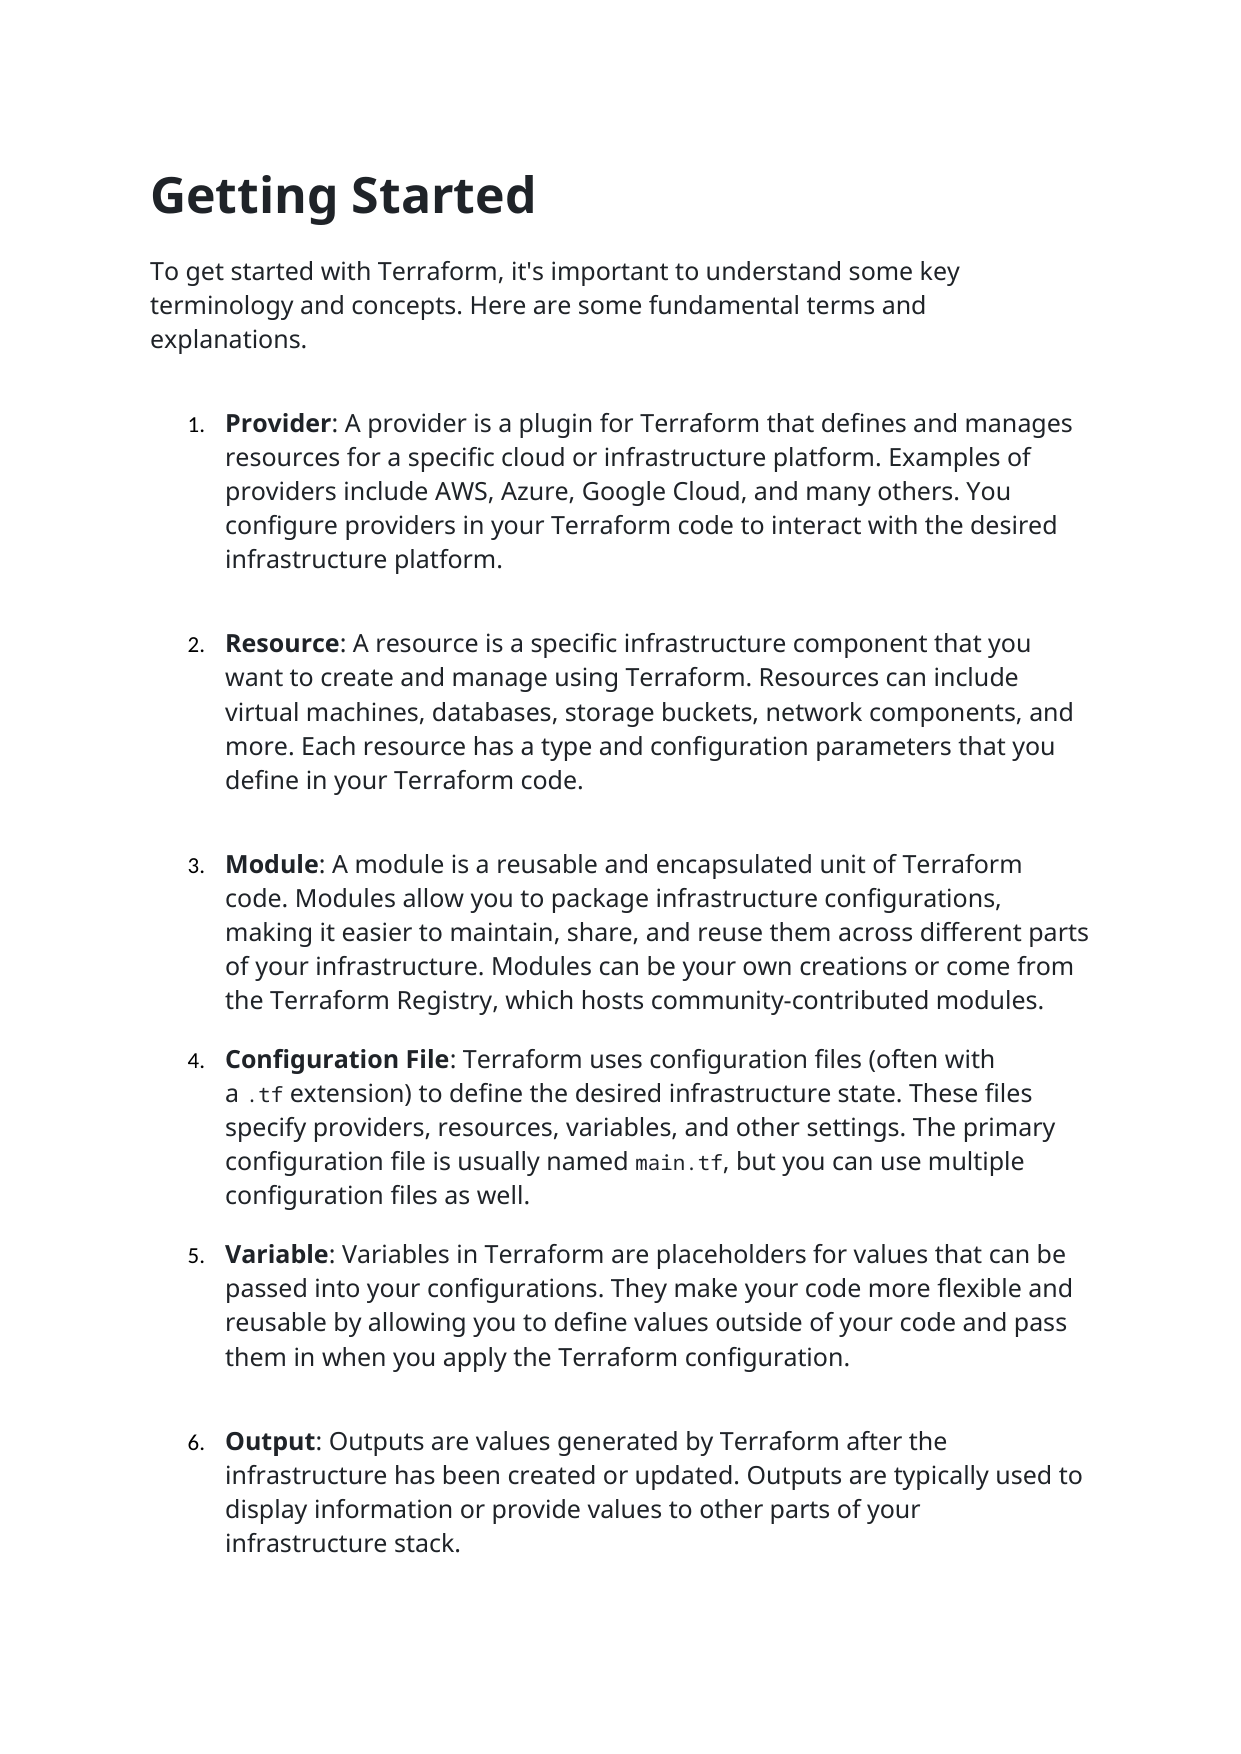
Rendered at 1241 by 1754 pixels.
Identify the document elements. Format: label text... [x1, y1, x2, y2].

text Getting Started [150, 160, 1090, 228]
text To get started with Terraform, it's important to understand some key terminology and concepts. Here are some fundamental terms and explanations. [150, 253, 1090, 356]
list Variable: Variables in Terraform are placeholders for values that can be passed into your configurations. They make your code more flexible and reusable by allowing you to define values outside of your code and pass them in when you apply the Terraform configuration. [187, 1237, 1090, 1373]
list Provider: A provider is a plugin for Terraform that defines and manages resources for a specific cloud or infrastructure platform. Examples of providers include AWS, Azure, Google Cloud, and many others. You configure providers in your Terraform code to interact with the desired infrastructure platform. [187, 406, 1090, 576]
list Output: Outputs are values generated by Terraform after the infrastructure has been created or updated. Outputs are typically used to display information or provide values to other parts of your infrastructure stack. [187, 1423, 1090, 1559]
list Configuration File: Terraform uses configuration files (often with a .tf extension) to define the desired infrastructure state. These files specify providers, resources, variables, and other settings. The primary configuration file is usually named main.tf, but you can use multiple configuration files as well. [187, 1042, 1090, 1212]
list Resource: A resource is a specific infrastructure component that you want to create and manage using Terraform. Resources can include virtual machines, databases, storage buckets, network components, and more. Each resource has a type and configuration parameters that you define in your Terraform code. [187, 626, 1090, 796]
list Module: A module is a reusable and encapsulated unit of Terraform code. Modules allow you to package infrastructure configurations, making it easier to maintain, share, and reuse them across different parts of your infrastructure. Modules can be your own creations or come from the Terraform Registry, which hosts community-contributed modules. [187, 846, 1090, 1017]
